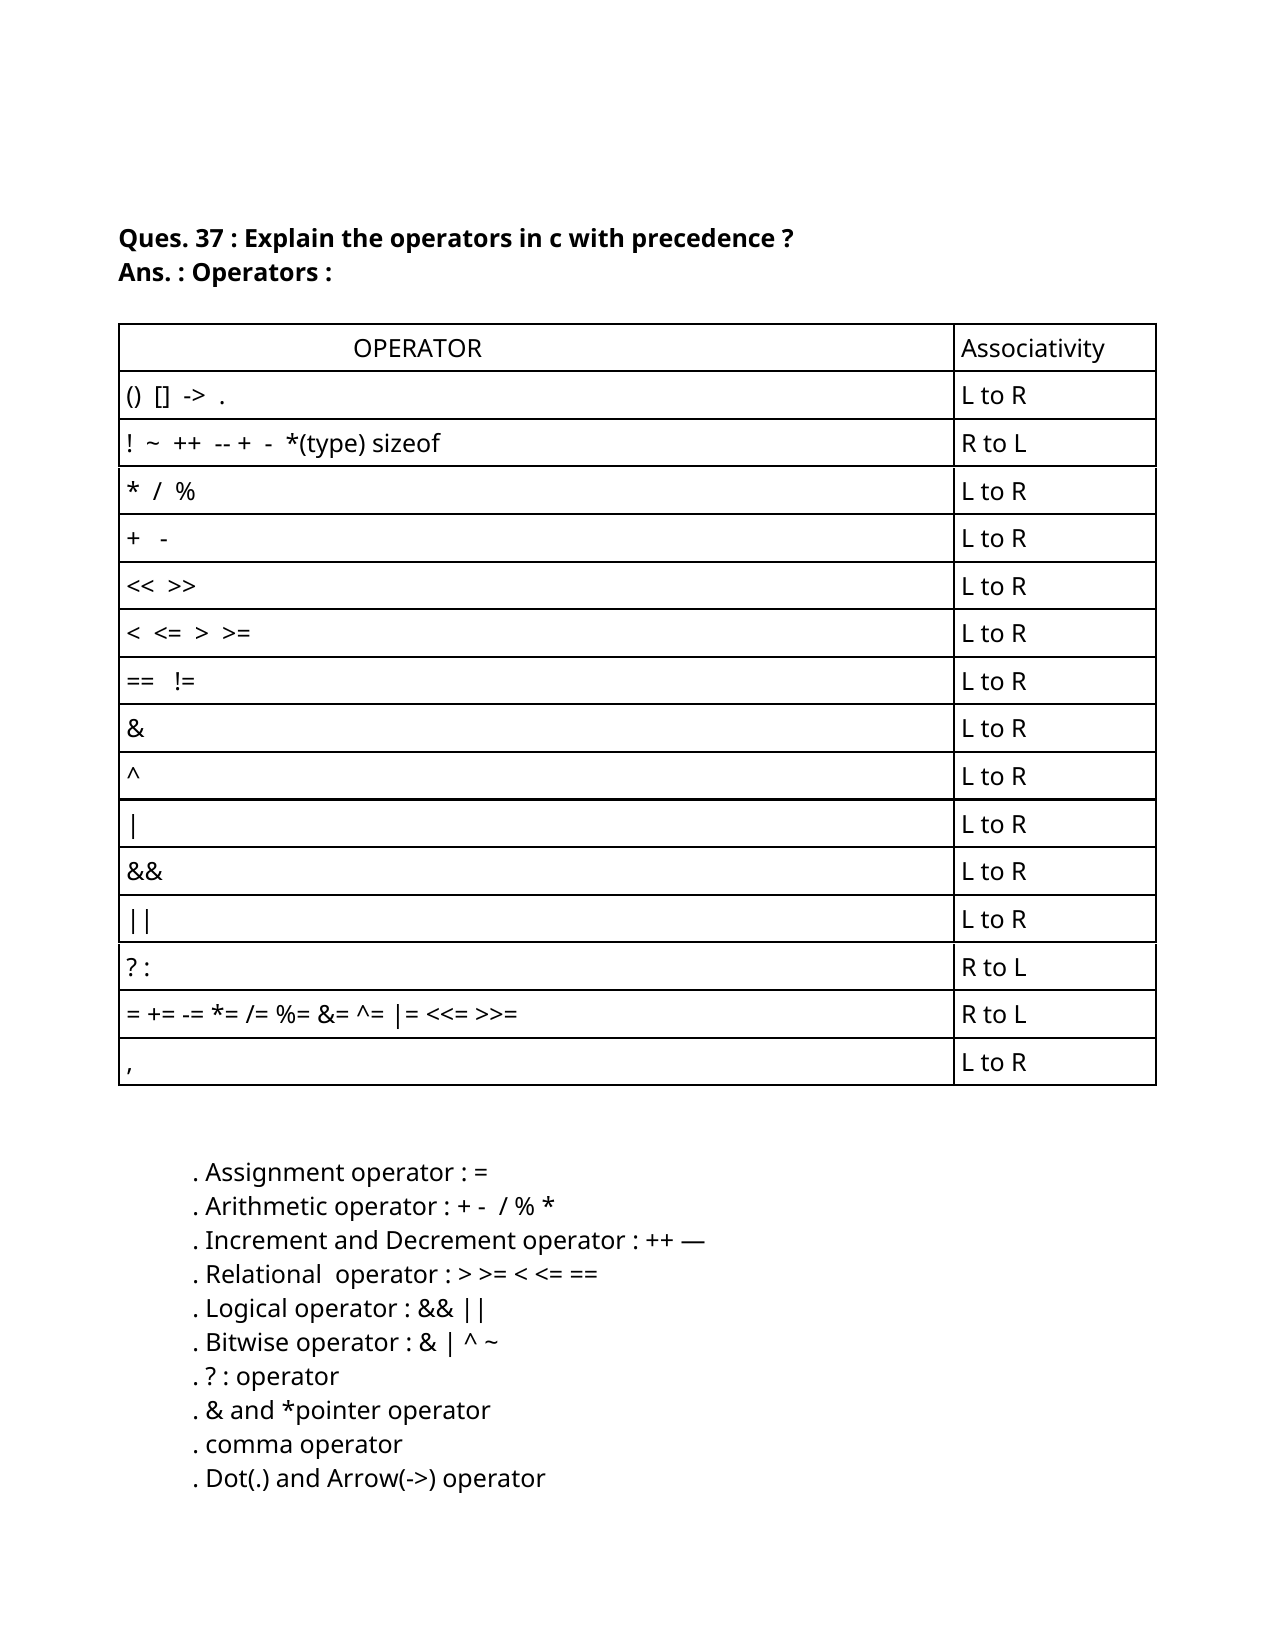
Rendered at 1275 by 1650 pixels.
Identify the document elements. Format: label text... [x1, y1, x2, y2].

table_cell + - [120, 515, 953, 561]
text Ans. : Operators : [118, 254, 1157, 288]
table_cell && [120, 848, 953, 894]
table_cell L to R [955, 610, 1155, 656]
text Ques. 37 : Explain the operators in c with precedence ? [118, 220, 1157, 254]
table_cell < <= > >= [120, 610, 953, 656]
table_cell L to R [955, 801, 1155, 846]
table_header OPERATOR [120, 325, 953, 370]
text . Bitwise operator : & | ^ ~ [118, 1325, 1157, 1359]
text . comma operator [118, 1427, 1157, 1461]
table_cell R to L [955, 991, 1155, 1037]
table_cell == != [120, 658, 953, 703]
table_cell L to R [955, 848, 1155, 894]
table_cell , [120, 1039, 953, 1084]
table_cell L to R [955, 1039, 1155, 1084]
text . ? : operator [118, 1359, 1157, 1393]
text . & and *pointer operator [118, 1393, 1157, 1427]
table_cell ? : [120, 944, 953, 989]
text . Relational operator : > >= < <= == [118, 1257, 1157, 1291]
table_cell << >> [120, 563, 953, 608]
table_cell L to R [955, 705, 1155, 751]
table_header Associativity [955, 325, 1155, 370]
table_cell | [120, 801, 953, 846]
table_cell L to R [955, 372, 1155, 418]
table_cell L to R [955, 515, 1155, 561]
table_cell * / % [120, 468, 953, 513]
table_cell L to R [955, 563, 1155, 608]
table_cell ! ~ ++ -- + - *(type) sizeof [120, 420, 953, 465]
table_cell = += -= *= /= %= &= ^= |= <<= >>= [120, 991, 953, 1037]
table_cell L to R [955, 896, 1155, 941]
text . Arithmetic operator : + - / % * [118, 1188, 1157, 1222]
table_cell () [] -> . [120, 372, 953, 418]
table_cell L to R [955, 658, 1155, 703]
table_cell ^ [120, 753, 953, 798]
table_cell || [120, 896, 953, 941]
text . Dot(.) and Arrow(->) operator [118, 1461, 1157, 1495]
table_cell & [120, 705, 953, 751]
text . Assignment operator : = [118, 1154, 1157, 1188]
table_cell L to R [955, 753, 1155, 798]
table_cell R to L [955, 944, 1155, 989]
table_cell L to R [955, 468, 1155, 513]
table_cell R to L [955, 420, 1155, 465]
text . Logical operator : && || [118, 1291, 1157, 1325]
text . Increment and Decrement operator : ++ — [118, 1222, 1157, 1257]
